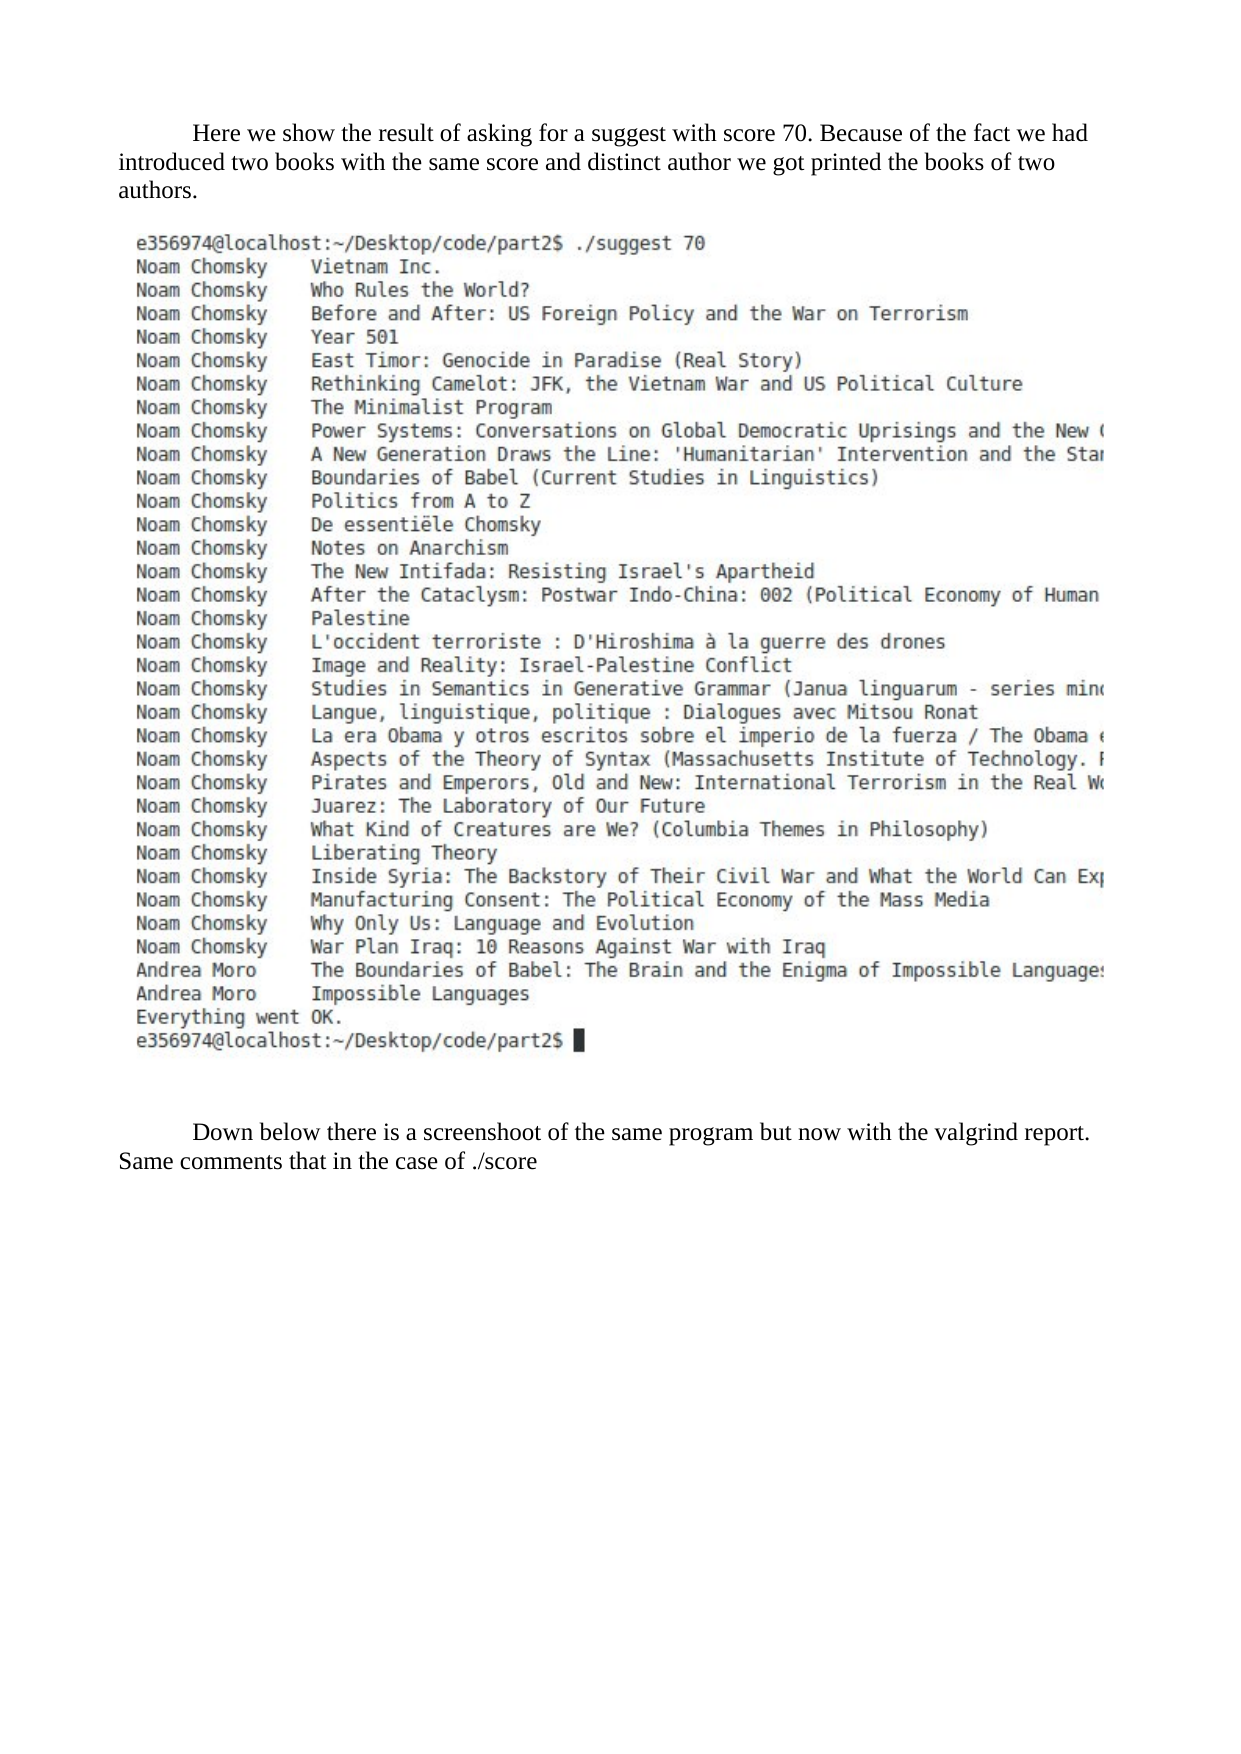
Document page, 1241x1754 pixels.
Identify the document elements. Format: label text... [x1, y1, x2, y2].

text Down below there is a screenshoot of the same program but now with the valgrind report. Same comments that in the case of ./score [118, 1117, 1122, 1175]
picture [136, 233, 1104, 1060]
text Here we show the result of asking for a suggest with score 70. Because of the fact we had introduced two books with the same score and distinct author we got printed the books of two authors. [118, 118, 1122, 204]
